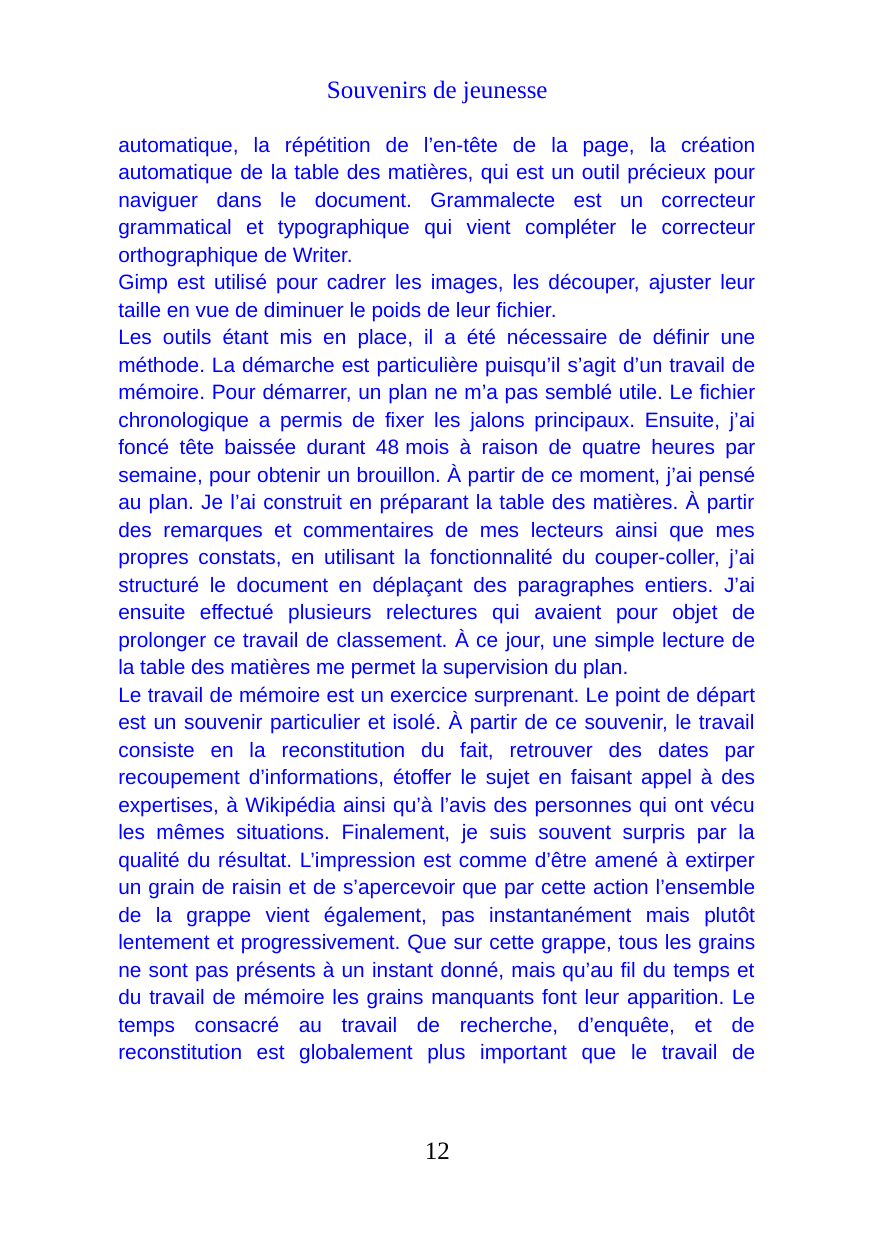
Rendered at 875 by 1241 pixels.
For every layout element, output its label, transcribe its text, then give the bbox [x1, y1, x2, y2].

text Gimp est utilisé pour cadrer les images, les découper, ajuster leur taille en vue de diminuer le poids de leur fichier. [118, 270, 756, 321]
text Les outils étant mis en place, il a été nécessaire de définir une méthode. La démarche est particulière puisqu’il s’agit d’un travail de mémoire. Pour démarrer, un plan ne m’a pas semblé utile. Le fichier chronologique a permis de fixer les jalons principaux. Ensuite, j’ai foncé tête baissée durant 48 mois à raison de quatre heures par semaine, pour obtenir un brouillon. À partir de ce moment, j’ai pensé au plan. Je l’ai construit en préparant la table des matières. À partir des remarques et commentaires de mes lecteurs ainsi que mes propres constats, en utilisant la fonctionnalité du couper-coller, j’ai structuré le document en déplaçant des paragraphes entiers. J’ai ensuite effectué plusieurs relectures qui avaient pour objet de prolonger ce travail de classement. À ce jour, une simple lecture de la table des matières me permet la supervision du plan. [118, 325, 756, 679]
text automatique, la répétition de l’en-tête de la page, la création automatique de la table des matières, qui est un outil précieux pour naviguer dans le document. Grammalecte est un correcteur grammatical et typographique qui vient compléter le correcteur orthographique de Writer. [118, 132, 756, 266]
text Le travail de mémoire est un exercice surprenant. Le point de départ est un souvenir particulier et isolé. À partir de ce souvenir, le travail consiste en la reconstitution du fait, retrouver des dates par recoupement d’informations, étoffer le sujet en faisant appel à des expertises, à Wikipédia ainsi qu’à l’avis des personnes qui ont vécu les mêmes situations. Finalement, je suis souvent surpris par la qualité du résultat. L’impression est comme d’être amené à extirper un grain de raisin et de s’apercevoir que par cette action l’ensemble de la grappe vient également, pas instantanément mais plutôt lentement et progressivement. Que sur cette grappe, tous les grains ne sont pas présents à un instant donné, mais qu’au fil du temps et du travail de mémoire les grains manquants font leur apparition. Le temps consacré au travail de recherche, d’enquête, et de reconstitution est globalement plus important que le travail de [118, 682, 756, 1064]
